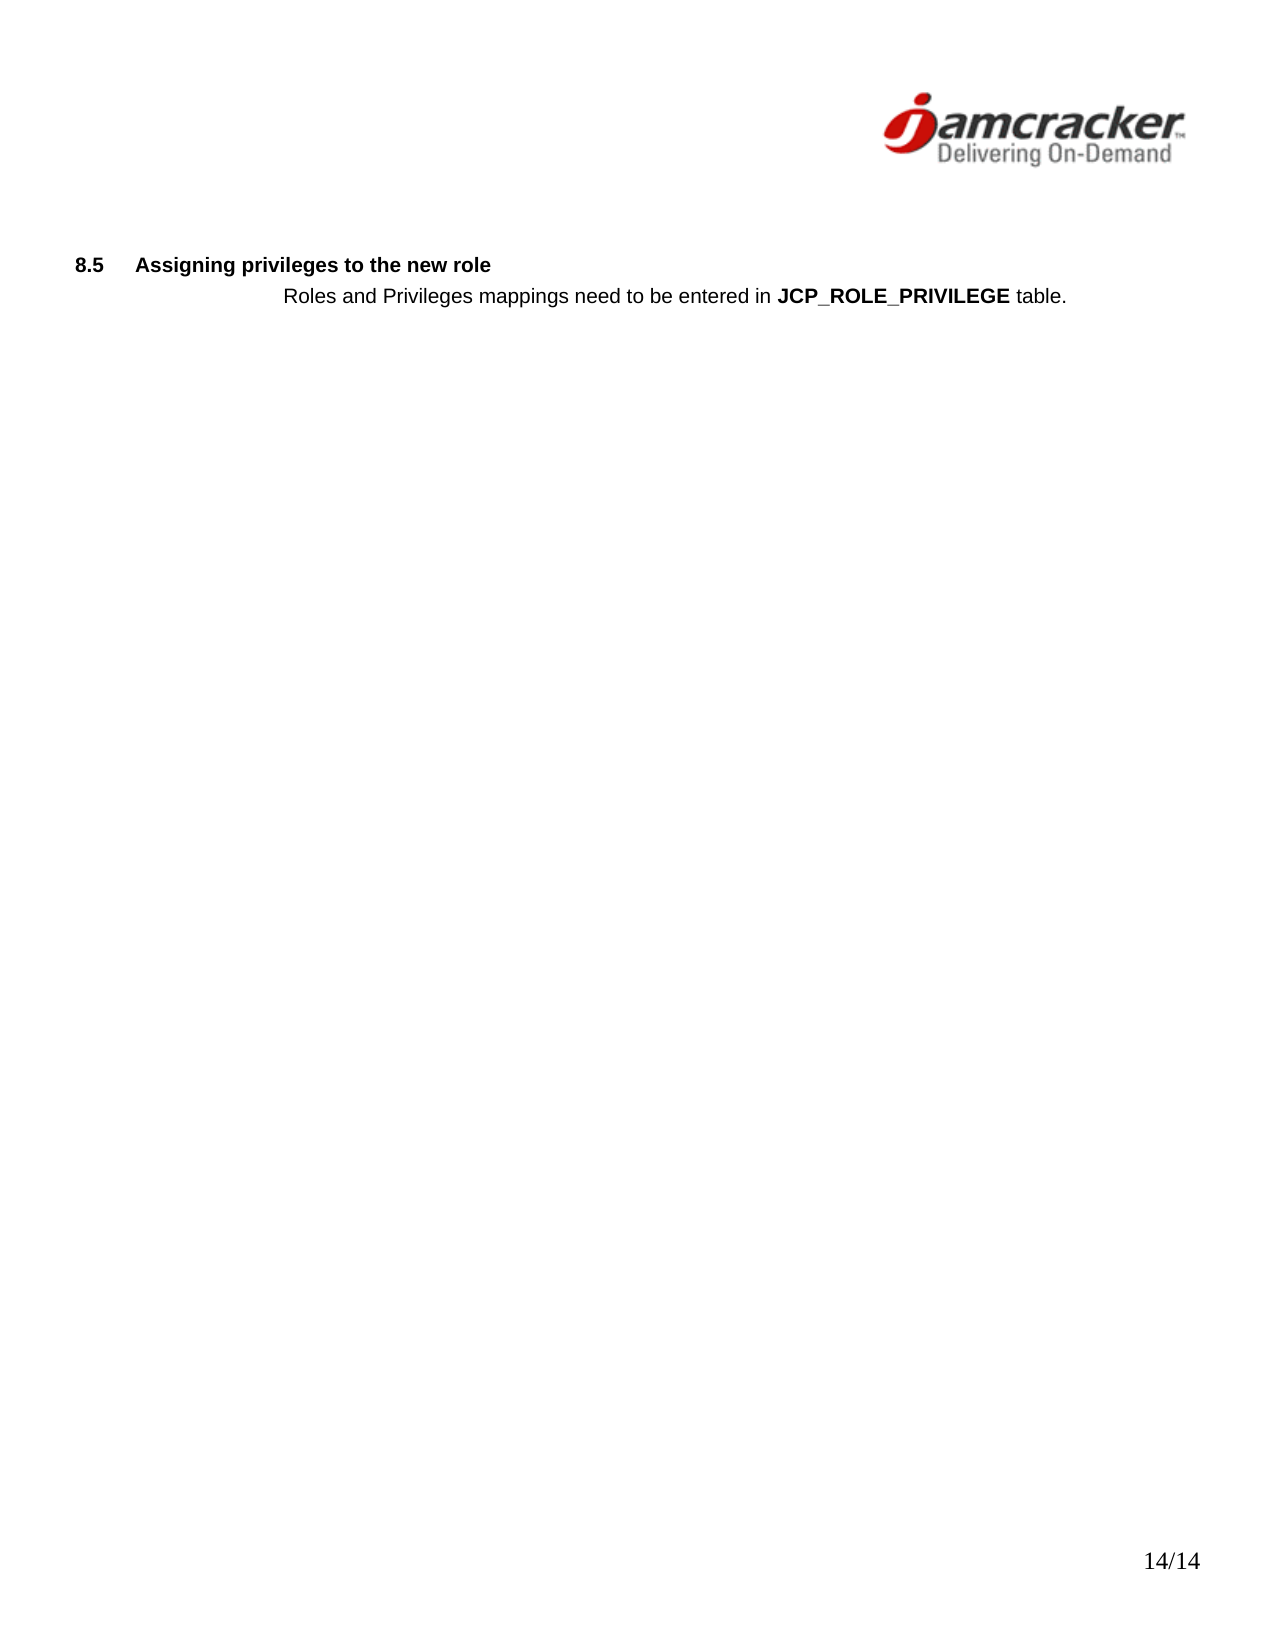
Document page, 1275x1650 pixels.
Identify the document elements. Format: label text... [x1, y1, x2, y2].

picture [880, 91, 1192, 173]
subtitle Assigning privileges to the new role [75, 252, 1200, 277]
text Roles and Privileges mappings need to be entered in JCP_ROLE_PRIVILEGE table. [75, 283, 1200, 307]
